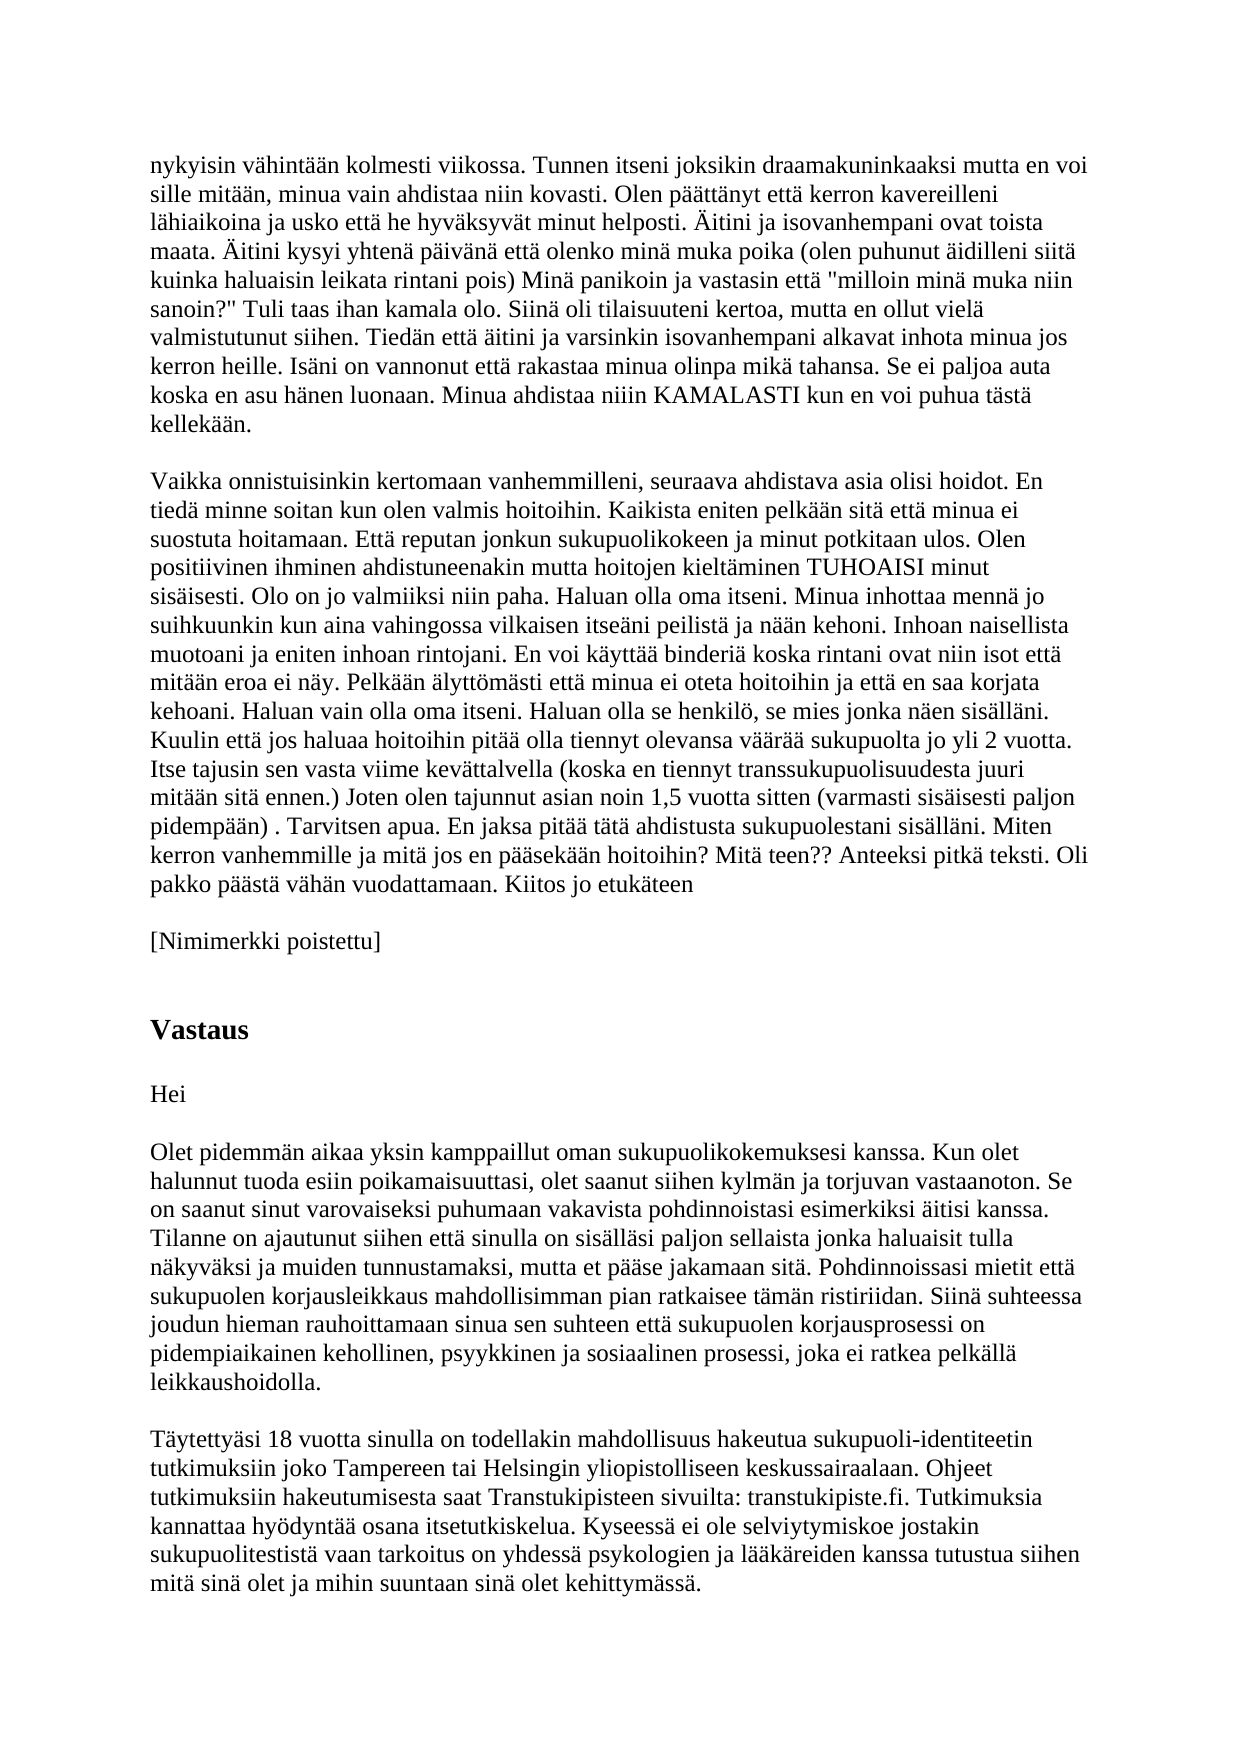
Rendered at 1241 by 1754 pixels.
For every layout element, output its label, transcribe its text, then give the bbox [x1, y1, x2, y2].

text Hei Olet pidemmän aikaa yksin kamppaillut oman sukupuolikokemuksesi kanssa. Kun olet halunnut tuoda esiin poikamaisuuttasi, olet saanut siihen kylmän ja torjuvan vastaanoton. Se on saanut sinut varovaiseksi puhumaan vakavista pohdinnoistasi esimerkiksi äitisi kanssa. Tilanne on ajautunut siihen että sinulla on sisälläsi paljon sellaista jonka haluaisit tulla näkyväksi ja muiden tunnustamaksi, mutta et pääse jakamaan sitä. Pohdinnoissasi mietit että sukupuolen korjausleikkaus mahdollisimman pian ratkaisee tämän ristiriidan. Siinä suhteessa joudun hieman rauhoittamaan sinua sen suhteen että sukupuolen korjausprosessi on pidempiaikainen kehollinen, psyykkinen ja sosiaalinen prosessi, joka ei ratkea pelkällä leikkaushoidolla. Täytettyäsi 18 vuotta sinulla on todellakin mahdollisuus hakeutua sukupuoli-identiteetin tutkimuksiin joko Tampereen tai Helsingin yliopistolliseen keskussairaalaan. Ohjeet tutkimuksiin hakeutumisesta saat Transtukipisteen sivuilta: transtukipiste.fi. Tutkimuksia kannattaa hyödyntää osana itsetutkiskelua. Kyseessä ei ole selviytymiskoe jostakin sukupuolitestistä vaan tarkoitus on yhdessä psykologien ja lääkäreiden kanssa tutustua siihen mitä sinä olet ja mihin suuntaan sinä olet kehittymässä. [150, 1079, 1090, 1597]
text [Nimimerkki poistettu] [150, 926, 1090, 955]
text nykyisin vähintään kolmesti viikossa. Tunnen itseni joksikin draamakuninkaaksi mutta en voi sille mitään, minua vain ahdistaa niin kovasti. Olen päättänyt että kerron kavereilleni lähiaikoina ja usko että he hyväksyvät minut helposti. Äitini ja isovanhempani ovat toista maata. Äitini kysyi yhtenä päivänä että olenko minä muka poika (olen puhunut äidilleni siitä kuinka haluaisin leikata rintani pois) Minä panikoin ja vastasin että "milloin minä muka niin sanoin?" Tuli taas ihan kamala olo. Siinä oli tilaisuuteni kertoa, mutta en ollut vielä valmistutunut siihen. Tiedän että äitini ja varsinkin isovanhempani alkavat inhota minua jos kerron heille. Isäni on vannonut että rakastaa minua olinpa mikä tahansa. Se ei paljoa auta koska en asu hänen luonaan. Minua ahdistaa niiin KAMALASTI kun en voi puhua tästä kellekään. Vaikka onnistuisinkin kertomaan vanhemmilleni, seuraava ahdistava asia olisi hoidot. En tiedä minne soitan kun olen valmis hoitoihin. Kaikista eniten pelkään sitä että minua ei suostuta hoitamaan. Että reputan jonkun sukupuolikokeen ja minut potkitaan ulos. Olen positiivinen ihminen ahdistuneenakin mutta hoitojen kieltäminen TUHOAISI minut sisäisesti. Olo on jo valmiiksi niin paha. Haluan olla oma itseni. Minua inhottaa mennä jo suihkuunkin kun aina vahingossa vilkaisen itseäni peilistä ja nään kehoni. Inhoan naisellista muotoani ja eniten inhoan rintojani. En voi käyttää binderiä koska rintani ovat niin isot että mitään eroa ei näy. Pelkään älyttömästi että minua ei oteta hoitoihin ja että en saa korjata kehoani. Haluan vain olla oma itseni. Haluan olla se henkilö, se mies jonka näen sisälläni. Kuulin että jos haluaa hoitoihin pitää olla tiennyt olevansa väärää sukupuolta jo yli 2 vuotta. Itse tajusin sen vasta viime kevättalvella (koska en tiennyt transsukupuolisuudesta juuri mitään sitä ennen.) Joten olen tajunnut asian noin 1,5 vuotta sitten (varmasti sisäisesti paljon pidempään) . Tarvitsen apua. En jaksa pitää tätä ahdistusta sukupuolestani sisälläni. Miten kerron vanhemmille ja mitä jos en pääsekään hoitoihin? Mitä teen?? Anteeksi pitkä teksti. Oli pakko päästä vähän vuodattamaan. Kiitos jo etukäteen [150, 150, 1090, 897]
text Vastaus [150, 1012, 1090, 1046]
